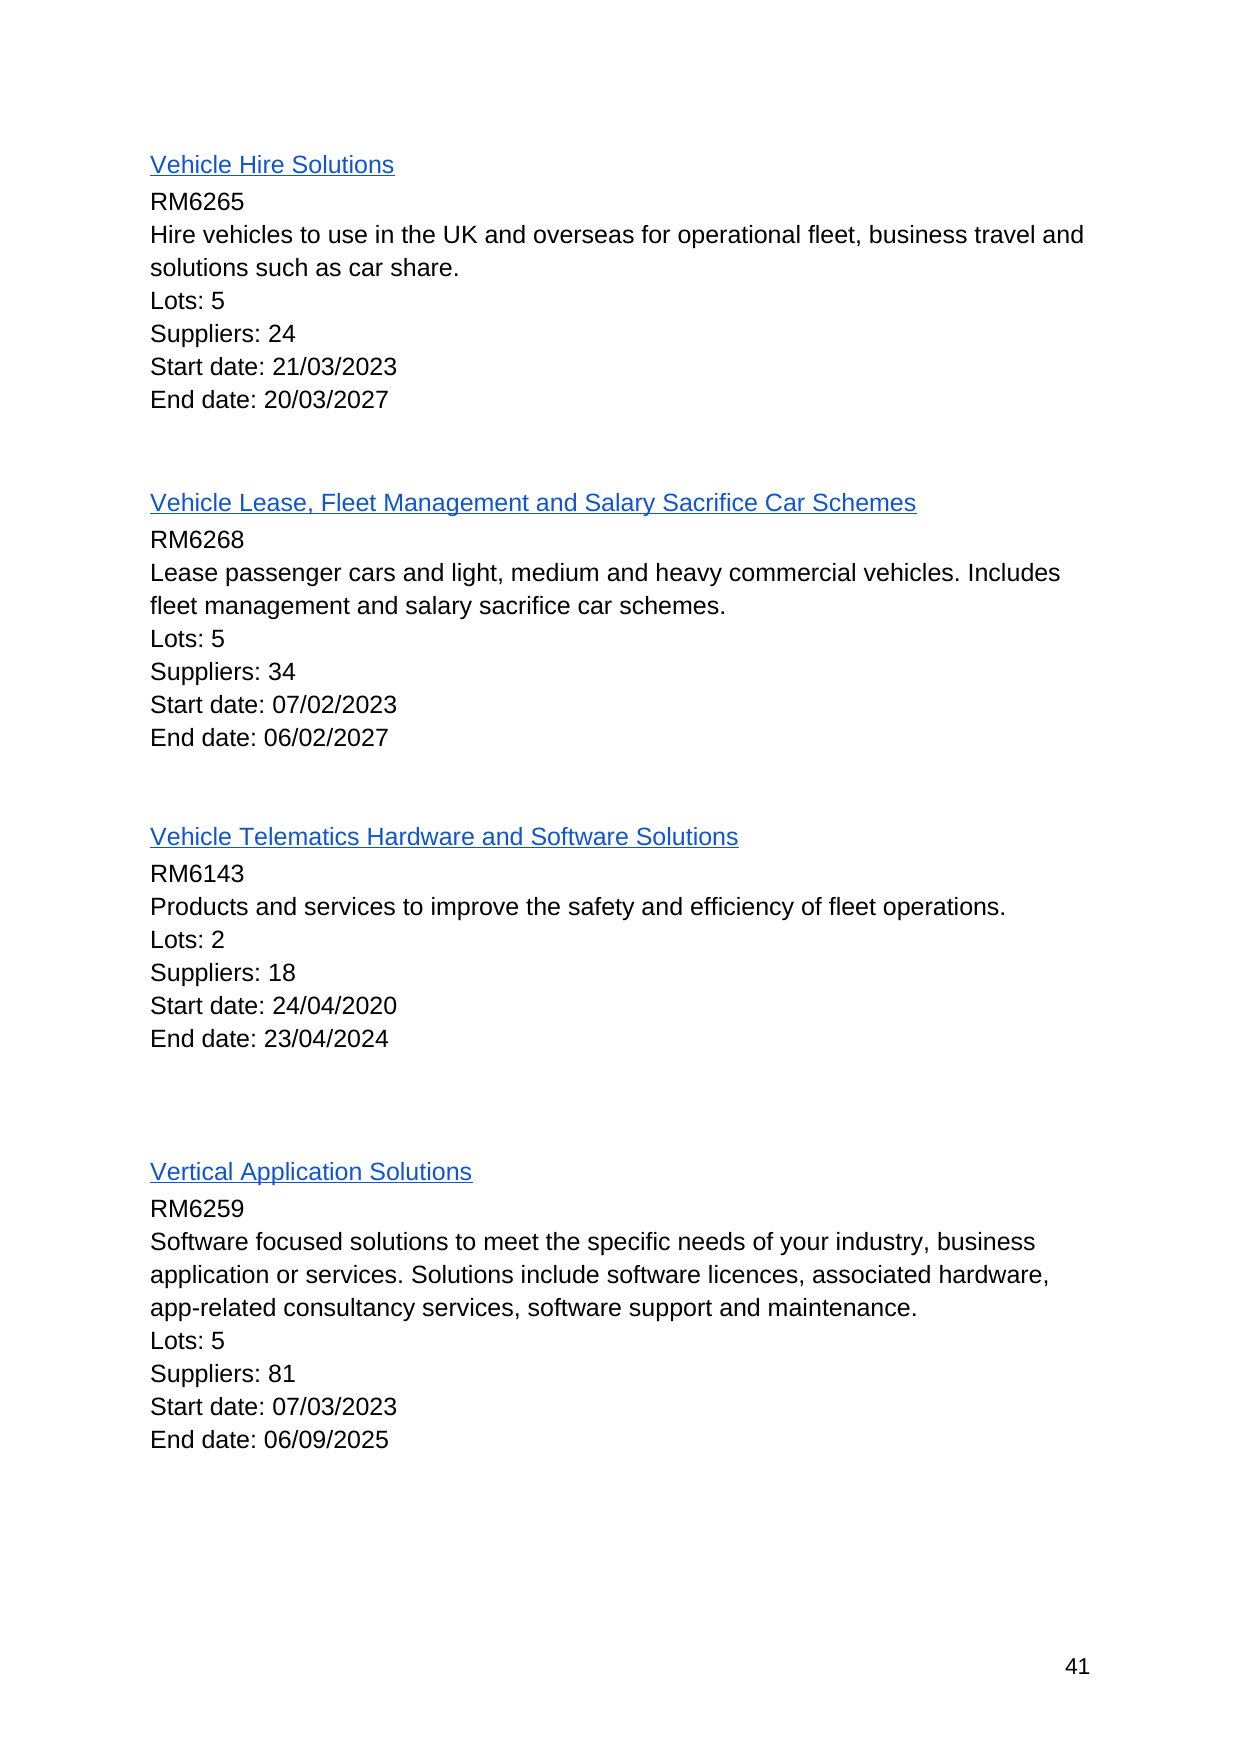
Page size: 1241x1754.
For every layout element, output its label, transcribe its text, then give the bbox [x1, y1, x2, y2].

text End date: 06/02/2027 [150, 723, 1090, 751]
text Lots: 5 [150, 1326, 1090, 1354]
text Products and services to improve the safety and efficiency of fleet operations. [150, 892, 1090, 921]
subtitle Vertical Application Solutions [150, 1157, 1090, 1185]
text End date: 20/03/2027 [150, 385, 1090, 414]
text Hire vehicles to use in the UK and overseas for operational fleet, business travel and solutions such as car share. [150, 220, 1090, 282]
text Suppliers: 18 [150, 958, 1090, 987]
text Suppliers: 81 [150, 1359, 1090, 1388]
text Lots: 5 [150, 286, 1090, 315]
subtitle Vehicle Telematics Hardware and Software Solutions [150, 822, 1090, 851]
text Start date: 24/04/2020 [150, 991, 1090, 1020]
text End date: 23/04/2024 [150, 1024, 1090, 1053]
text RM6265 [150, 187, 1090, 216]
text Lots: 2 [150, 925, 1090, 954]
text Software focused solutions to meet the specific needs of your industry, business application or services. Solutions include software licences, associated hardware, app-related consultancy services, software support and maintenance. [150, 1227, 1090, 1322]
text Lots: 5 [150, 624, 1090, 652]
text Start date: 07/03/2023 [150, 1392, 1090, 1421]
text RM6143 [150, 859, 1090, 888]
text Suppliers: 24 [150, 319, 1090, 348]
text Suppliers: 34 [150, 657, 1090, 685]
subtitle Vehicle Hire Solutions [150, 150, 1090, 179]
text End date: 06/09/2025 [150, 1425, 1090, 1454]
text Start date: 21/03/2023 [150, 352, 1090, 381]
text RM6259 [150, 1194, 1090, 1222]
text Start date: 07/02/2023 [150, 690, 1090, 718]
text RM6268 [150, 524, 1090, 553]
text Lease passenger cars and light, medium and heavy commercial vehicles. Includes fleet management and salary sacrifice car schemes. [150, 558, 1090, 619]
subtitle Vehicle Lease, Fleet Management and Salary Sacrifice Car Schemes [150, 487, 1090, 516]
